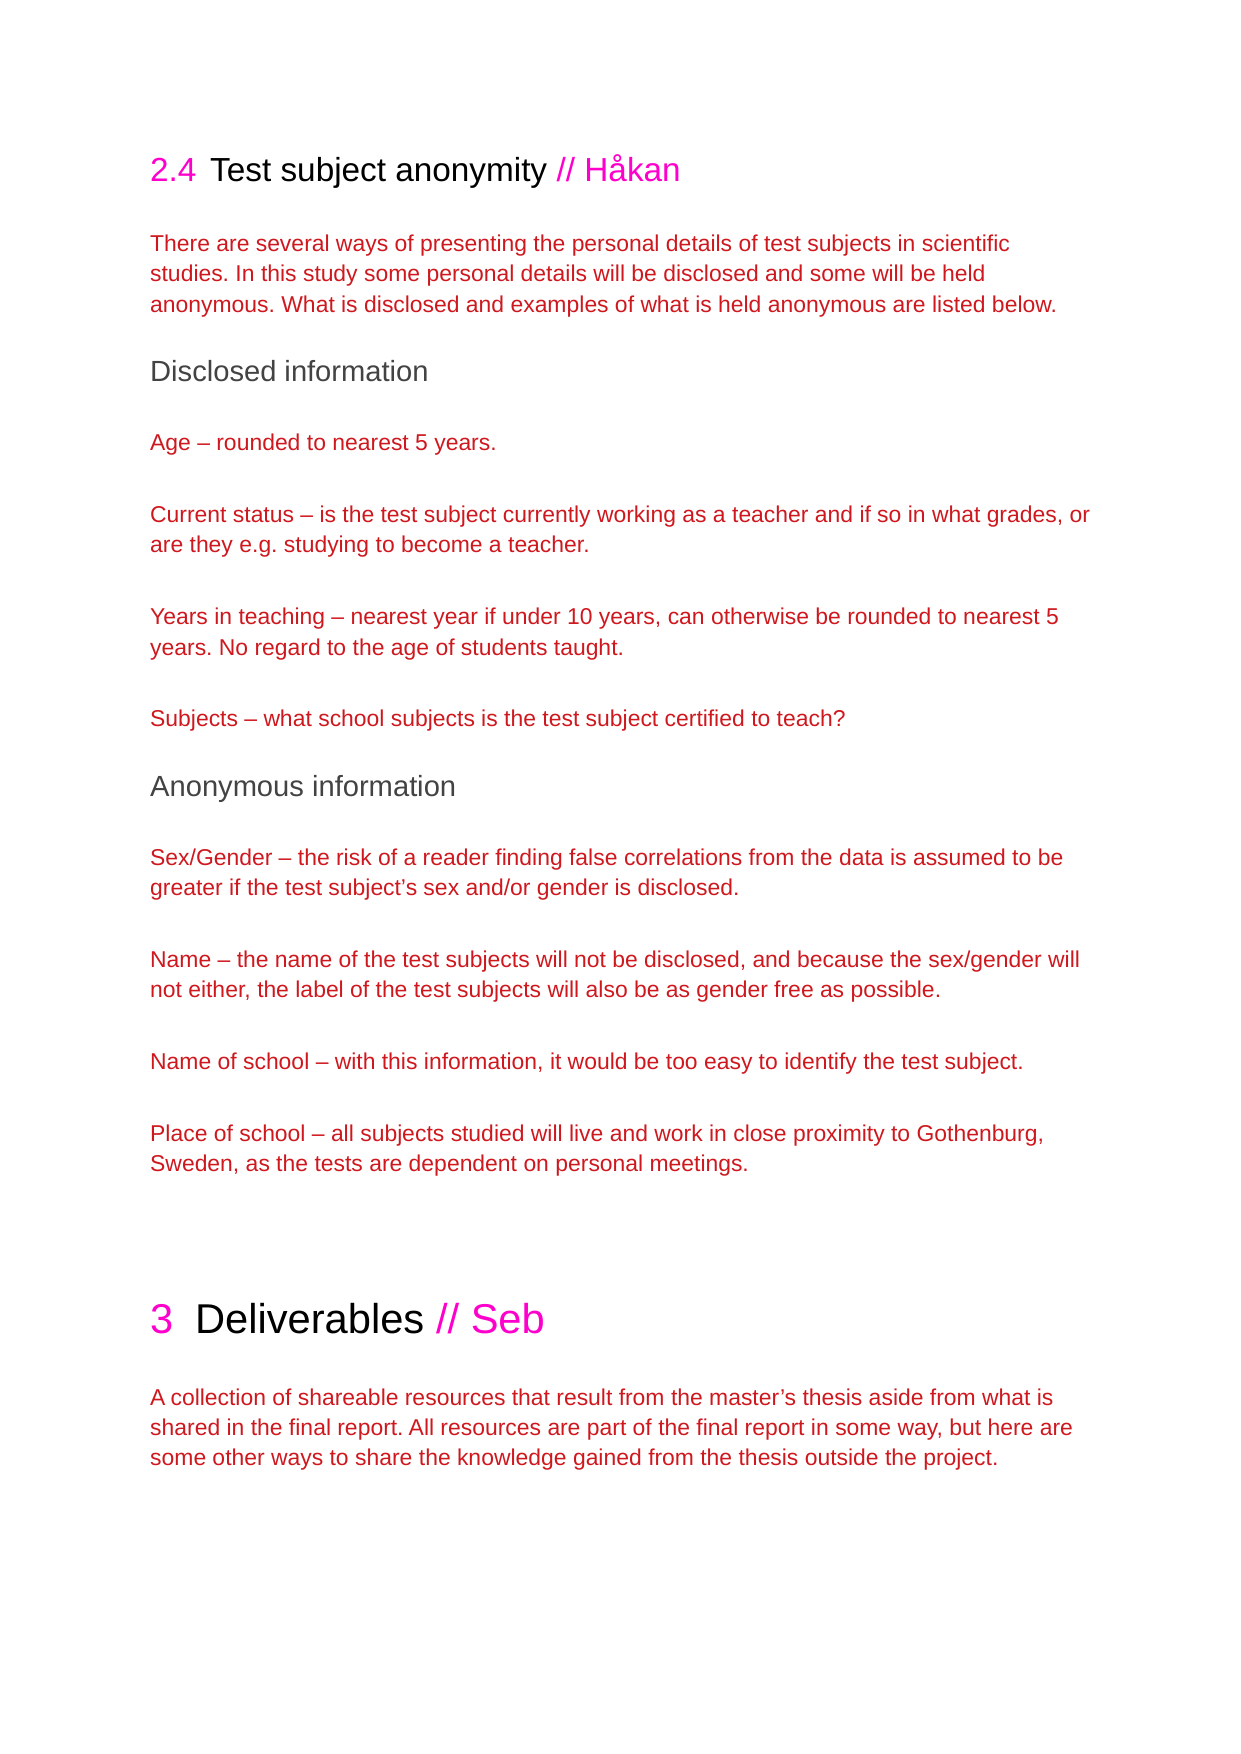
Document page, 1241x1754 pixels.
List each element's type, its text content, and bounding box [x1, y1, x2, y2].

text Age – rounded to nearest 5 years. [150, 429, 1090, 456]
subtitle Disclosed information [150, 354, 1090, 388]
text Place of school – all subjects studied will live and work in close proximity to Gothenburg, Sweden, as the tests are dependent on personal meetings. [150, 1120, 1090, 1177]
text A collection of shareable resources that result from the master’s thesis aside from what is shared in the final report. All resources are part of the final report in some way, but here are some other ways to share the knowledge gained from the thesis outside the project. [150, 1384, 1090, 1470]
text Sex/Gender – the risk of a reader finding false correlations from the data is assumed to be greater if the test subject’s sex and/or gender is disclosed. [150, 844, 1090, 901]
text Name of school – with this information, it would be too easy to identify the test subject. [150, 1048, 1090, 1074]
text There are several ways of presenting the personal details of test subjects in scientific studies. In this study some personal details will be disclosed and some will be held anonymous. What is disclosed and examples of what is held anonymous are listed below. [150, 230, 1090, 317]
text Subjects – what school subjects is the test subject certified to teach? [150, 705, 1090, 732]
text Name – the name of the test subjects will not be disclosed, and because the sex/gender will not either, the label of the test subjects will also be as gender free as possible. [150, 946, 1090, 1003]
subtitle Deliverables // Seb [150, 1294, 1090, 1342]
text Current status – is the test subject currently working as a teacher and if so in what grades, or are they e.g. studying to become a teacher. [150, 501, 1090, 558]
subtitle Anonymous information [150, 769, 1090, 802]
text Years in teaching – nearest year if under 10 years, can otherwise be rounded to nearest 5 years. No regard to the age of students taught. [150, 603, 1090, 660]
subtitle Test subject anonymity // Håkan [150, 150, 1090, 188]
